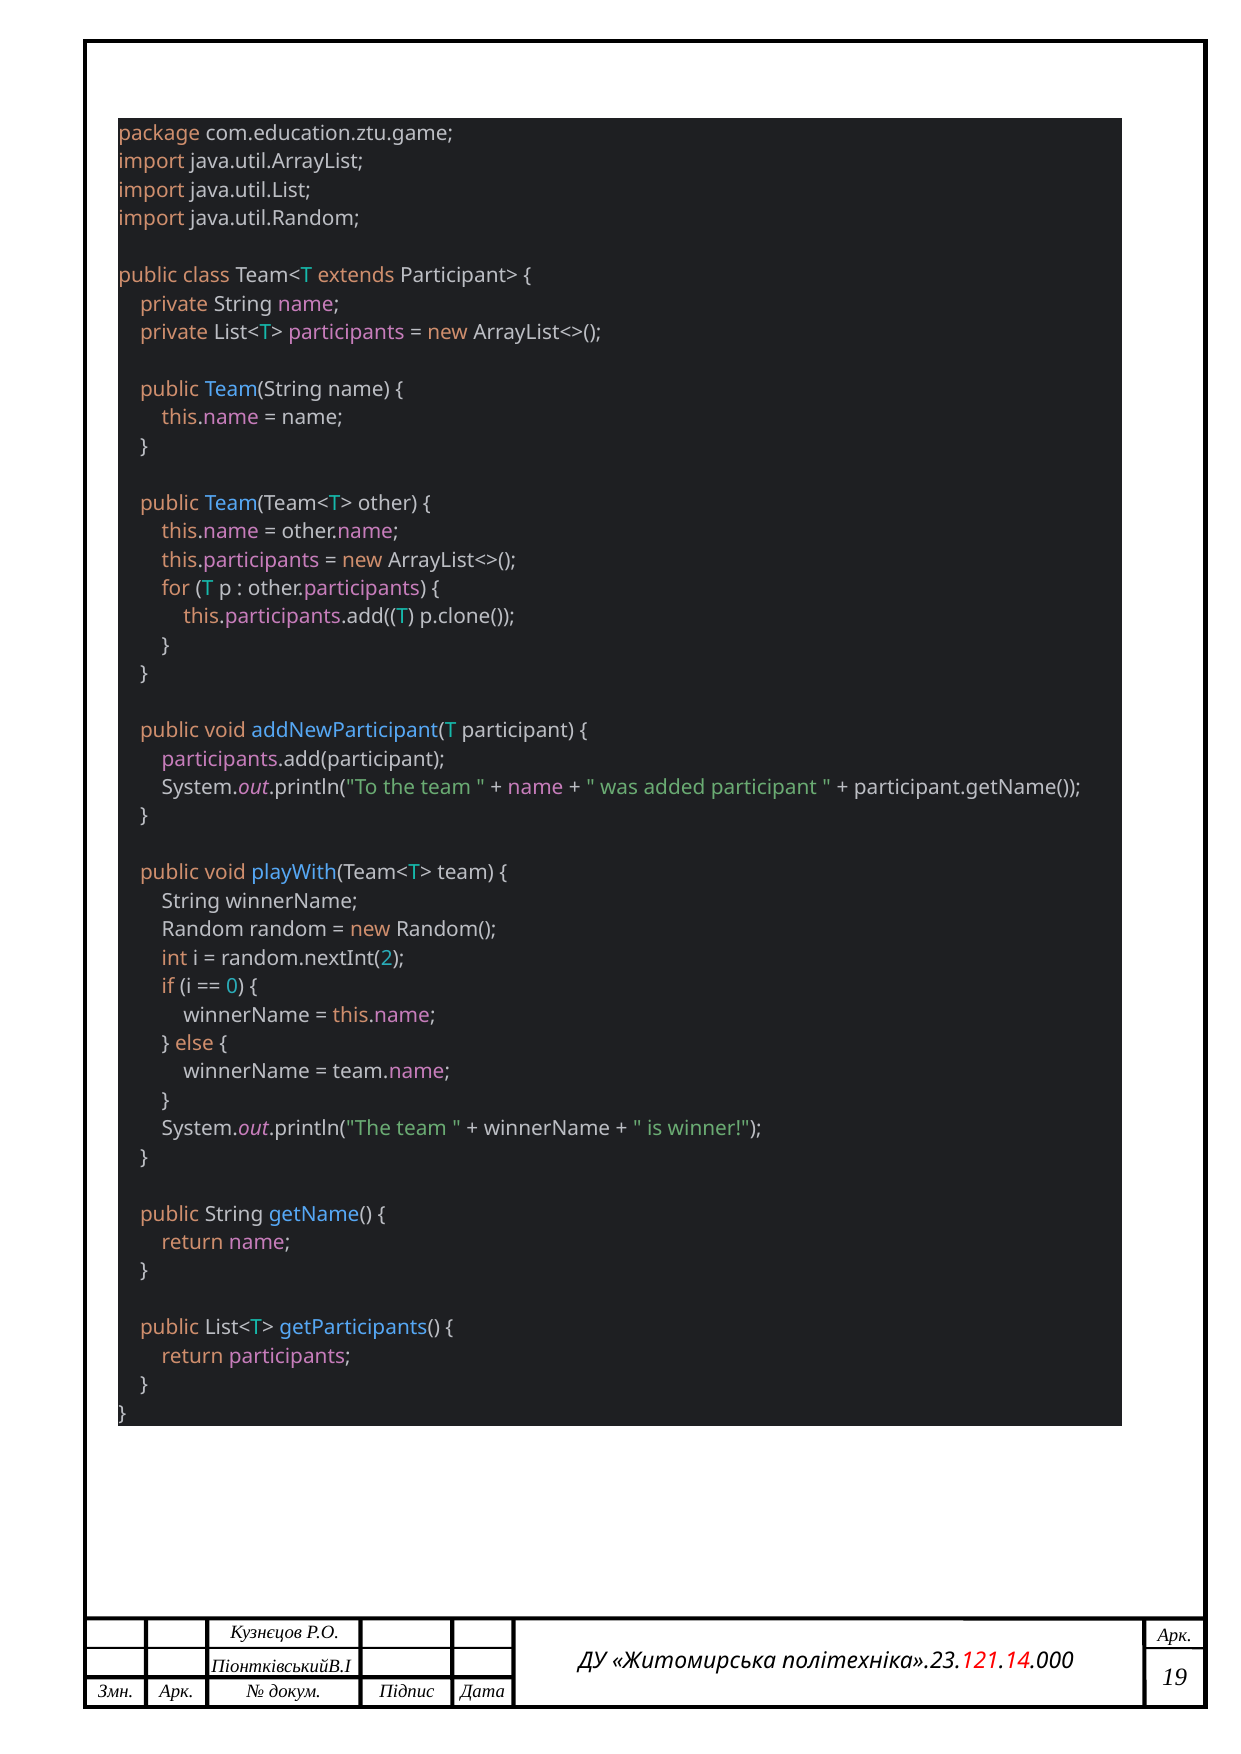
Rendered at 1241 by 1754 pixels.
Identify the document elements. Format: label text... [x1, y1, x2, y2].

text package com.education.ztu.game; import java.util.ArrayList; import java.util.List; import java.util.Random; public class Team<T extends Participant> { private String name; private List<T> participants = new ArrayList<>(); public Team(String name) { this.name = name; } public Team(Team<T> other) { this.name = other.name; this.participants = new ArrayList<>(); for (T p : other.participants) { this.participants.add((T) p.clone()); } } public void addNewParticipant(T participant) { participants.add(participant); System.out.println("To the team " + name + " was added participant " + participant.getName()); } public void playWith(Team<T> team) { String winnerName; Random random = new Random(); int i = random.nextInt(2); if (i == 0) { winnerName = this.name; } else { winnerName = team.name; } System.out.println("The team " + winnerName + " is winner!"); } public String getName() { return name; } public List<T> getParticipants() { return participants; } } [118, 118, 1122, 1426]
